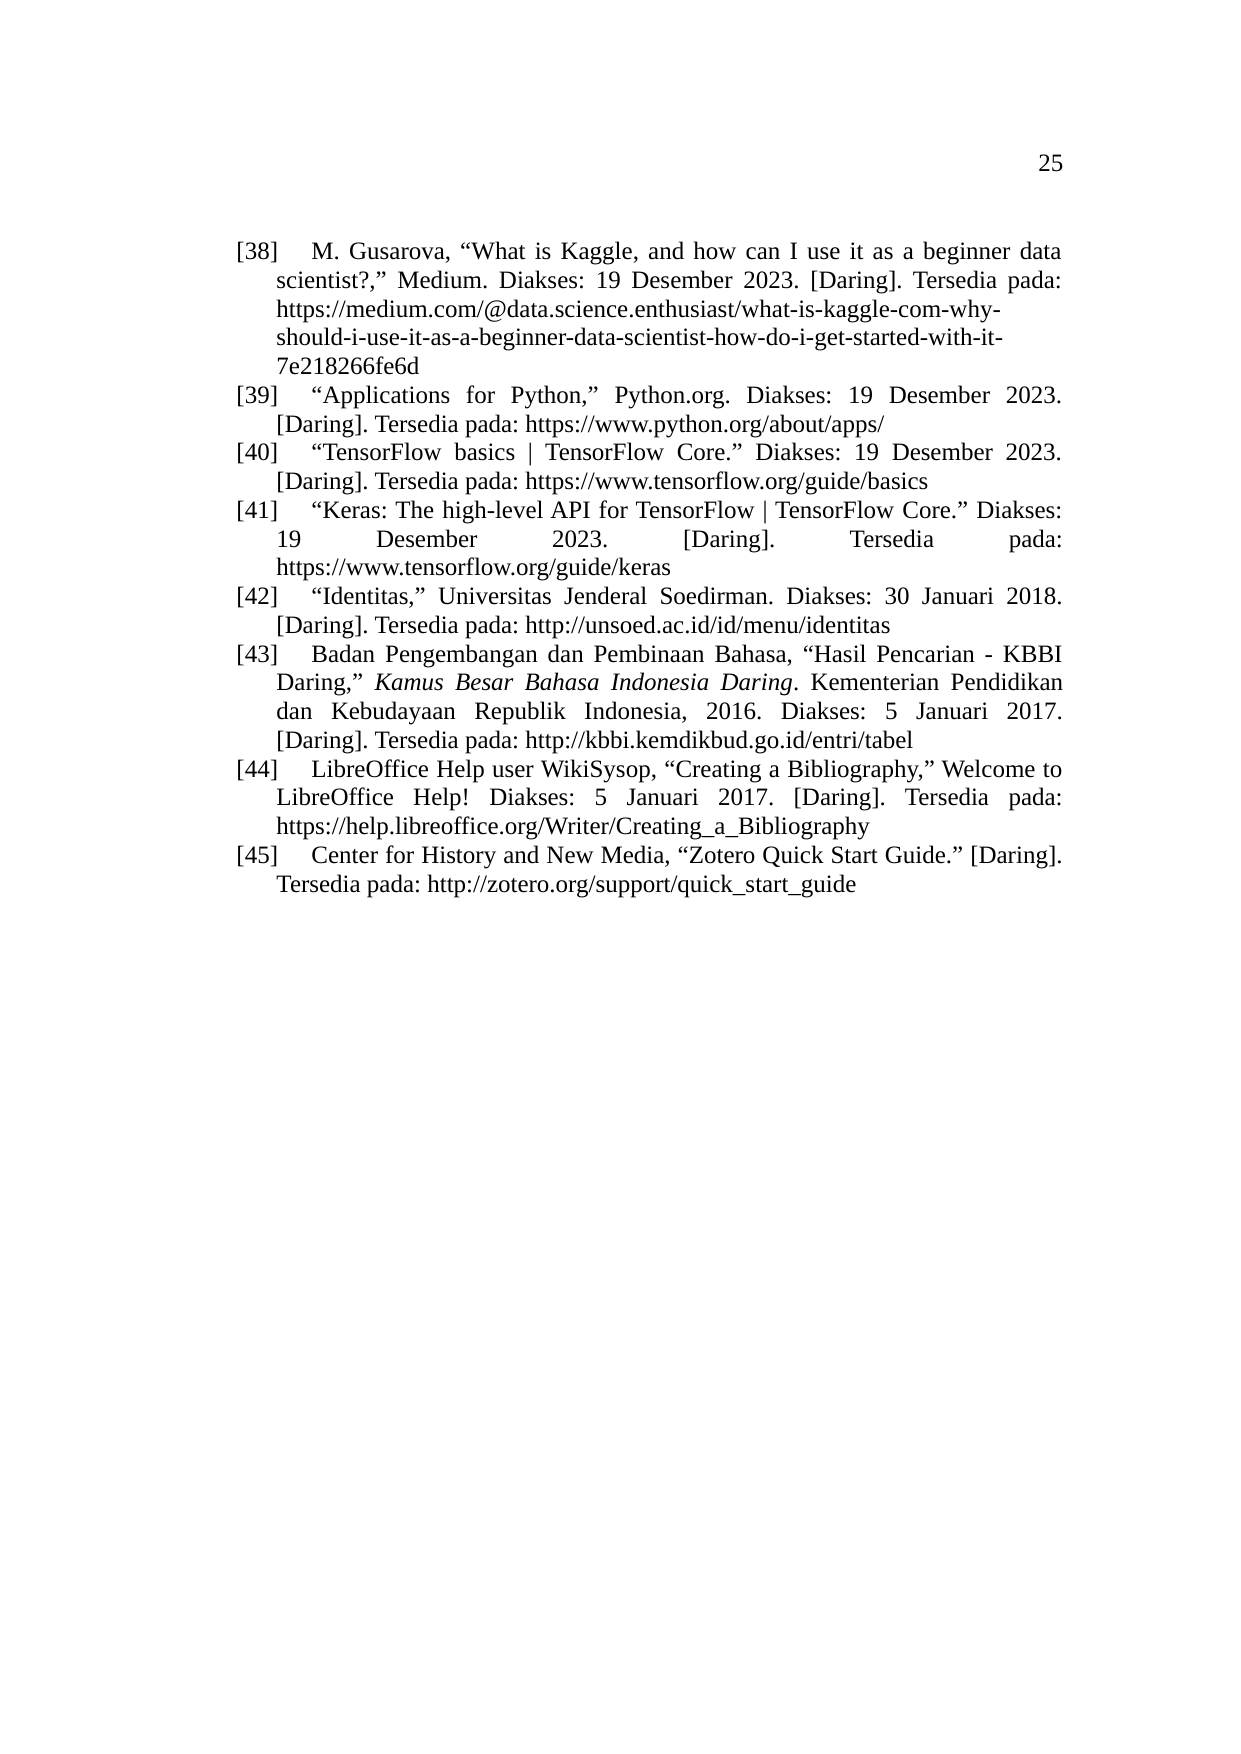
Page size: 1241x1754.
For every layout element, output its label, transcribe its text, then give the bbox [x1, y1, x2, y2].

text [40] “TensorFlow basics | TensorFlow Core.” Diakses: 19 Desember 2023. [Daring]. Tersedia pada: https://www.tensorflow.org/guide/basics [236, 437, 1063, 495]
text [38] M. Gusarova, “What is Kaggle, and how can I use it as a beginner data scientist?,” Medium. Diakses: 19 Desember 2023. [Daring]. Tersedia pada: https://medium.com/@data.science.enthusiast/what-is-kaggle-com-why-should-i-use-it-as-a-beginner-data-scientist-how-do-i-get-started-with-it-7e218266fe6d [236, 236, 1063, 380]
text [39] “Applications for Python,” Python.org. Diakses: 19 Desember 2023. [Daring]. Tersedia pada: https://www.python.org/about/apps/ [236, 380, 1063, 437]
text [43] Badan Pengembangan dan Pembinaan Bahasa, “Hasil Pencarian - KBBI Daring,” Kamus Besar Bahasa Indonesia Daring. Kementerian Pendidikan dan Kebudayaan Republik Indonesia, 2016. Diakses: 5 Januari 2017. [Daring]. Tersedia pada: http://kbbi.kemdikbud.go.id/entri/tabel [236, 639, 1063, 754]
text [41] “Keras: The high-level API for TensorFlow | TensorFlow Core.” Diakses: 19 Desember 2023. [Daring]. Tersedia pada: https://www.tensorflow.org/guide/keras [236, 495, 1063, 581]
text [45] Center for History and New Media, “Zotero Quick Start Guide.” [Daring]. Tersedia pada: http://zotero.org/support/quick_start_guide [236, 840, 1063, 897]
text [44] LibreOffice Help user WikiSysop, “Creating a Bibliography,” Welcome to LibreOffice Help! Diakses: 5 Januari 2017. [Daring]. Tersedia pada: https://help.libreoffice.org/Writer/Creating_a_Bibliography [236, 754, 1063, 840]
text [42] “Identitas,” Universitas Jenderal Soedirman. Diakses: 30 Januari 2018. [Daring]. Tersedia pada: http://unsoed.ac.id/id/menu/identitas [236, 581, 1063, 639]
